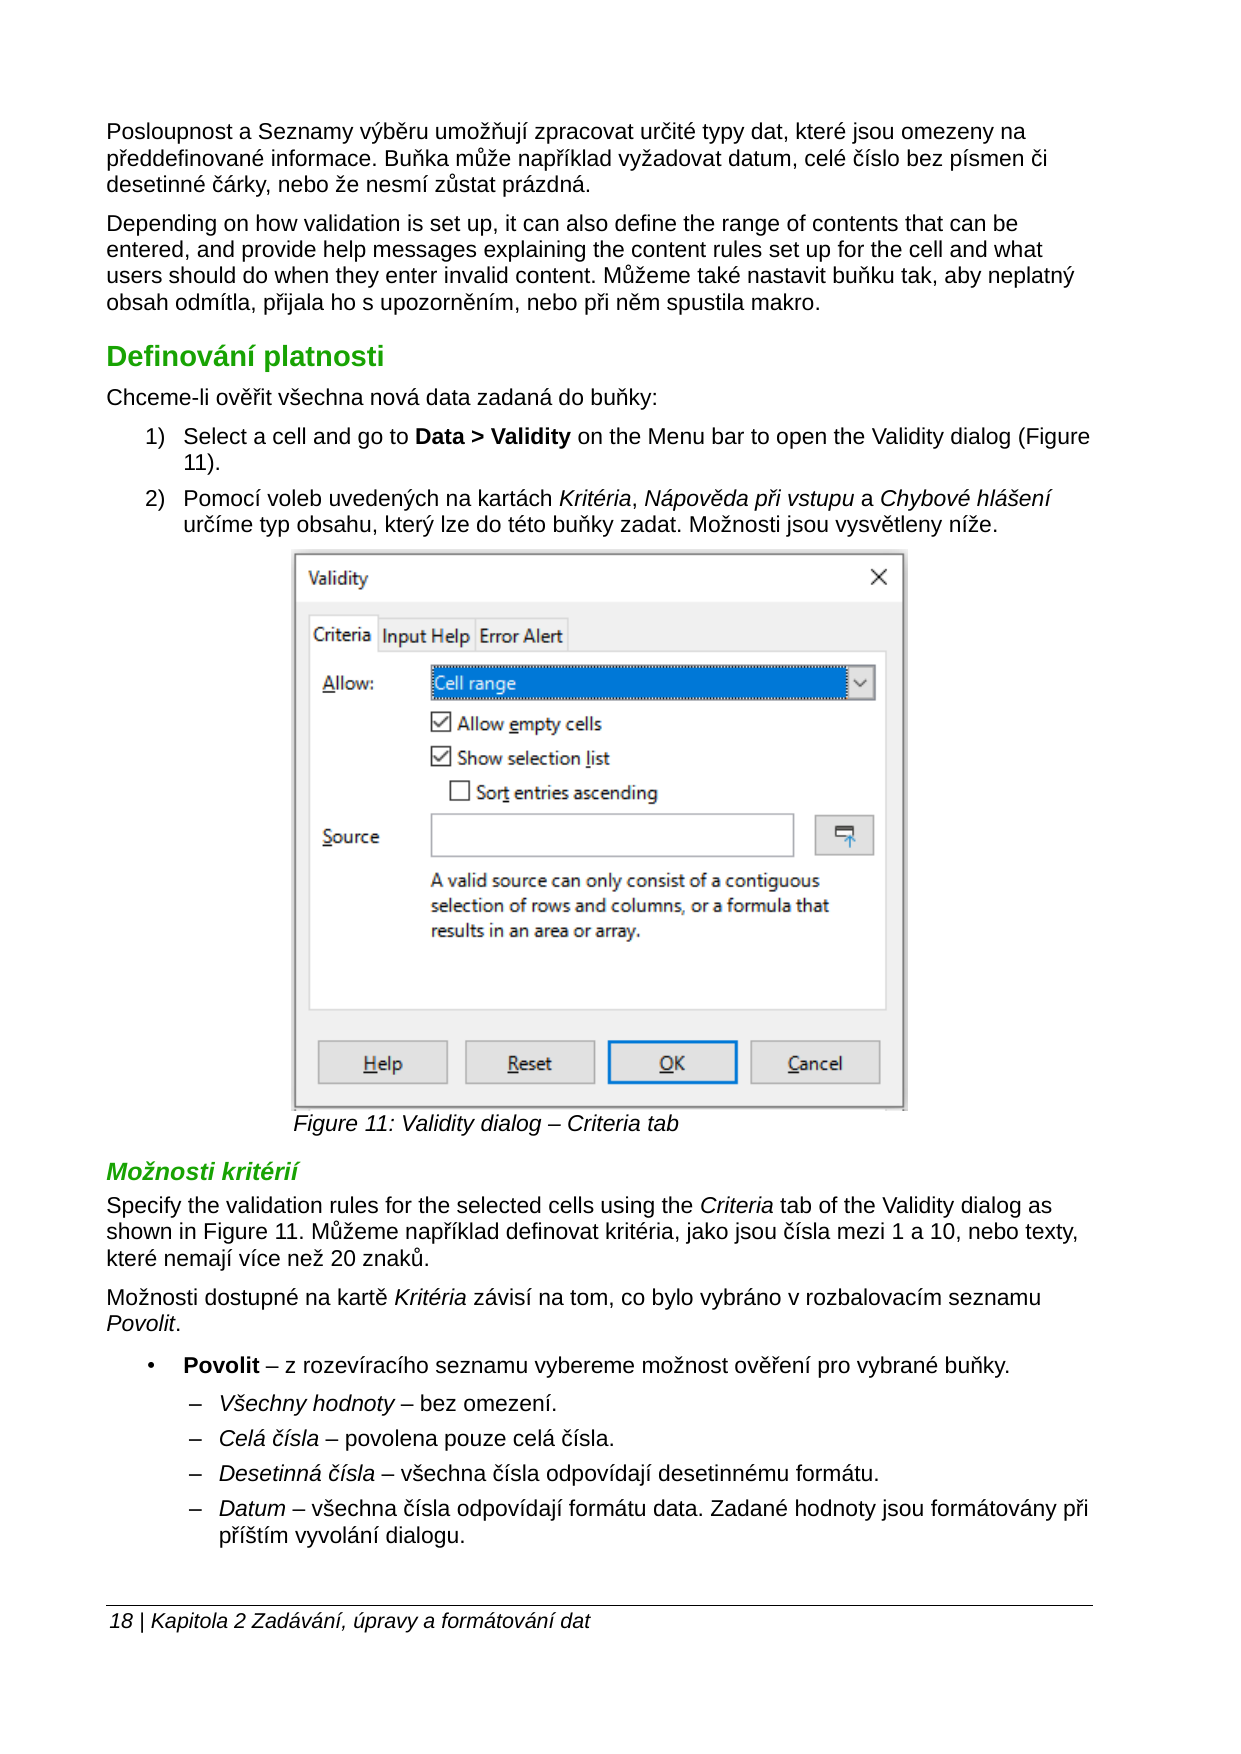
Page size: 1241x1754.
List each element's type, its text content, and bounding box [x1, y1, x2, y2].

text Možnosti dostupné na kartě Kritéria závisí na tom, co bylo vybráno v rozbalovacím seznamu Povolit. [106, 1283, 1093, 1336]
list Celá čísla – povolena pouze celá čísla. [189, 1425, 1093, 1451]
subtitle Definování platnosti [106, 339, 1093, 372]
list Pomocí voleb uvedených na kartách Kritéria, Nápověda při vstupu a Chybové hlášení určíme typ obsahu, který lze do této buňky zadat. Možnosti jsou vysvětleny níže. [165, 484, 1093, 537]
list Povolit – z rozevíracího seznamu vybereme možnost ověření pro vybrané buňky. [144, 1349, 1093, 1381]
text Depending on how validation is set up, it can also define the range of contents that can be entered, and provide help messages explaining the content rules set up for the cell and what users should do when they enter invalid content. Můžeme také nastavit buňku tak, aby neplatný obsah odmítla, přijala ho s upozorněním, nebo při něm spustila makro. [106, 210, 1093, 315]
list Select a cell and go to Data > Validity on the Menu bar to open the Validity dialog (Figure 11). [165, 423, 1093, 476]
list Všechny hodnoty – bez omezení. [189, 1390, 1093, 1416]
text Figure 11: Validity dialog – Criteria tab [293, 1111, 906, 1137]
text Specify the validation rules for the selected cells using the Criteria tab of the Validity dialog as shown in Figure 11. Můžeme například definovat kritéria, jako jsou čísla mezi 1 a 10, nebo texty, které nemají více než 20 znaků. [106, 1192, 1093, 1271]
list Desetinná čísla – všechna čísla odpovídají desetinnému formátu. [189, 1460, 1093, 1486]
list Datum – všechna čísla odpovídají formátu data. Zadané hodnoty jsou formátovány při příštím vyvolání dialogu. [189, 1495, 1093, 1548]
picture [291, 549, 908, 1111]
text Posloupnost a Seznamy výběru umožňují zpracovat určité typy dat, které jsou omezeny na předdefinované informace. Buňka může například vyžadovat datum, celé číslo bez písmen či desetinné čárky, nebo že nesmí zůstat prázdná. [106, 118, 1093, 197]
subtitle Možnosti kritérií [106, 1157, 1093, 1186]
text Chceme-li ověřit všechna nová data zadaná do buňky: [106, 384, 1093, 410]
